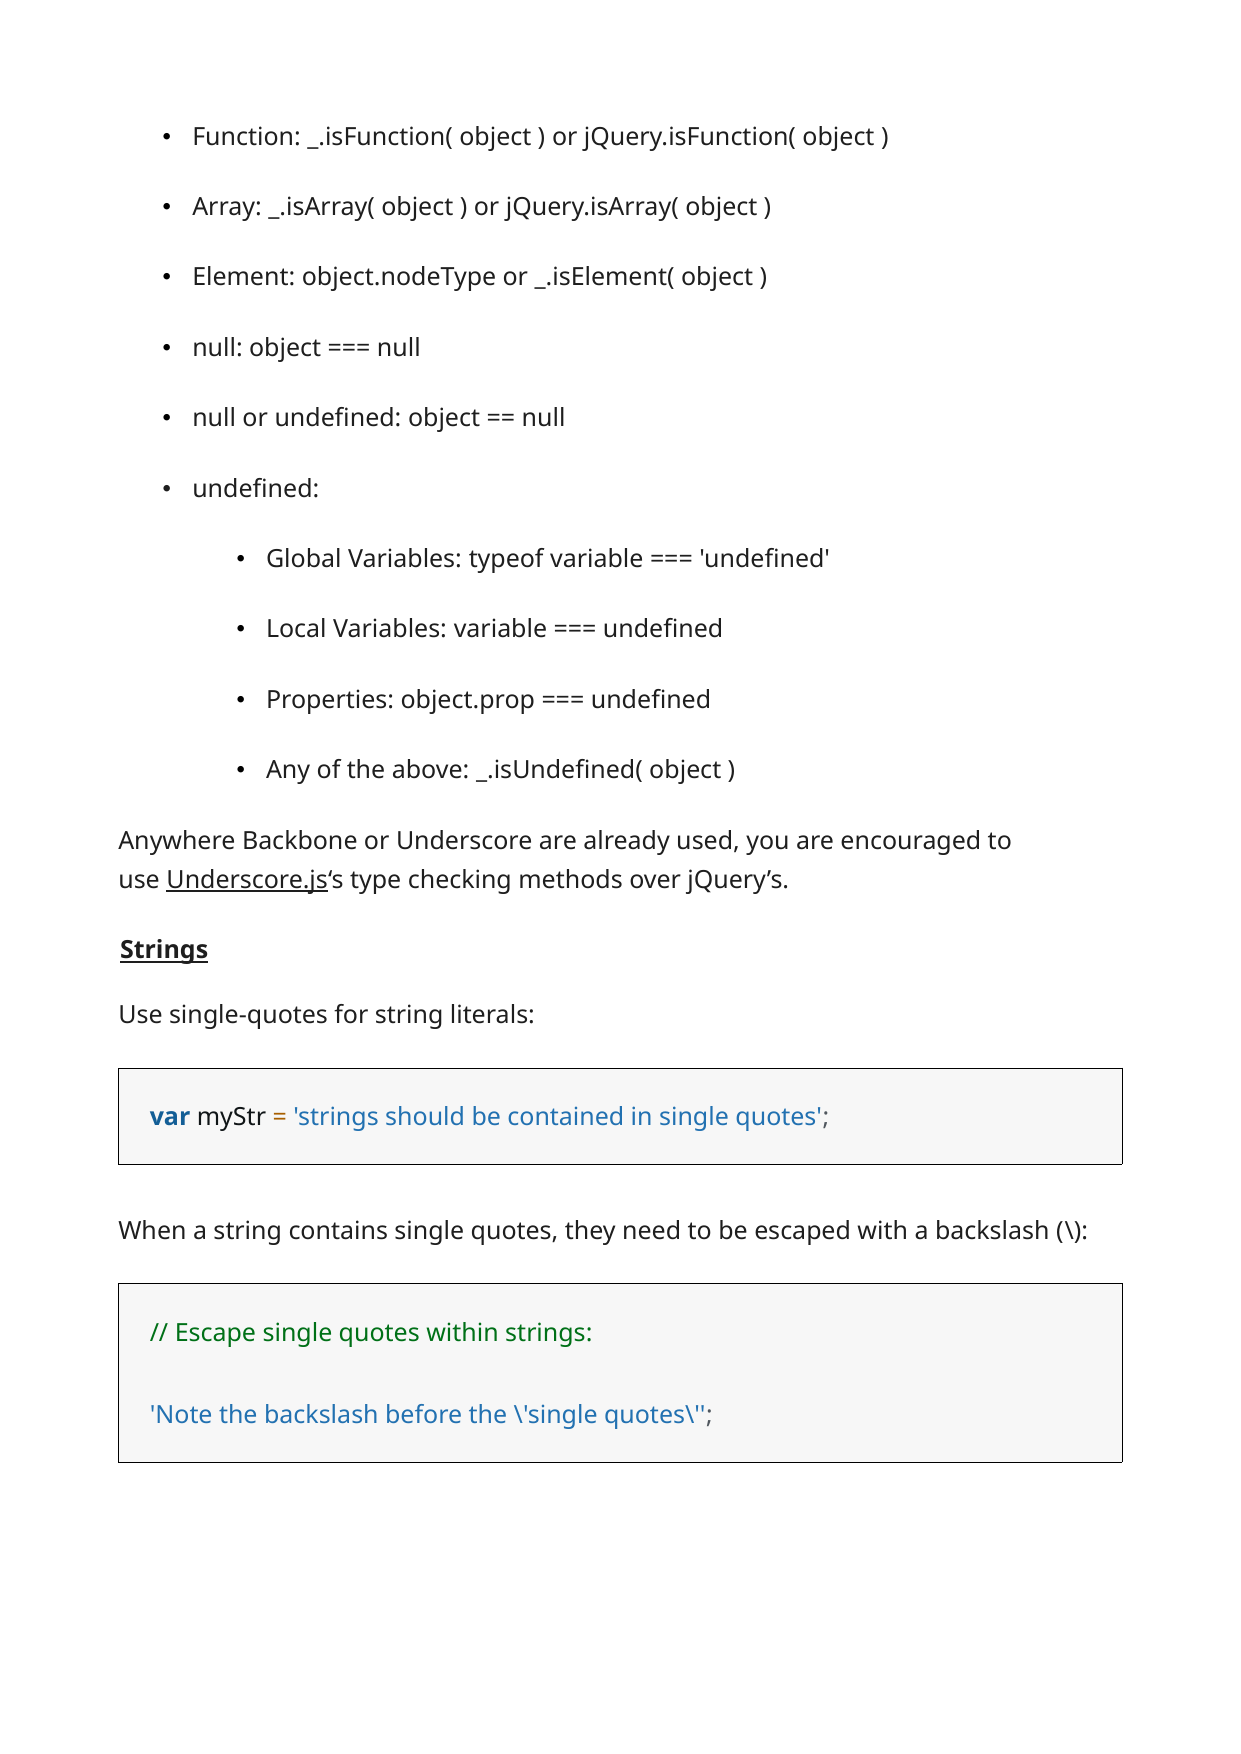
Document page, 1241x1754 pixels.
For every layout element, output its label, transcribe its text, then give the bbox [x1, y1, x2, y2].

text var myStr = 'strings should be contained in single quotes'; [119, 1069, 1122, 1164]
text // Escape single quotes within strings: [119, 1284, 1122, 1348]
list null: object === null [162, 329, 1122, 363]
list Any of the above: _.isUndefined( object ) [236, 752, 1122, 786]
list Array: _.isArray( object ) or jQuery.isArray( object ) [162, 188, 1122, 223]
list Local Variables: variable === undefined [236, 611, 1122, 645]
text Use single-quotes for string literals: [118, 997, 1122, 1031]
text Anywhere Backbone or Underscore are already used, you are encouraged to use Underscore.js‘s type checking methods over jQuery’s. [118, 822, 1122, 896]
list null or undefined: object == null [162, 400, 1122, 434]
list Global Variables: typeof variable === 'undefined' [236, 541, 1122, 575]
list Element: object.nodeType or _.isElement( object ) [162, 259, 1122, 293]
list Function: _.isFunction( object ) or jQuery.isFunction( object ) [162, 118, 1122, 152]
text 'Note the backslash before the \'single quotes\''; [119, 1365, 1122, 1462]
subtitle Strings [118, 932, 1122, 966]
list Properties: object.prop === undefined [236, 681, 1122, 716]
text When a string contains single quotes, they need to be escaped with a backslash (\): [118, 1213, 1122, 1247]
list undefined: [162, 470, 1122, 504]
